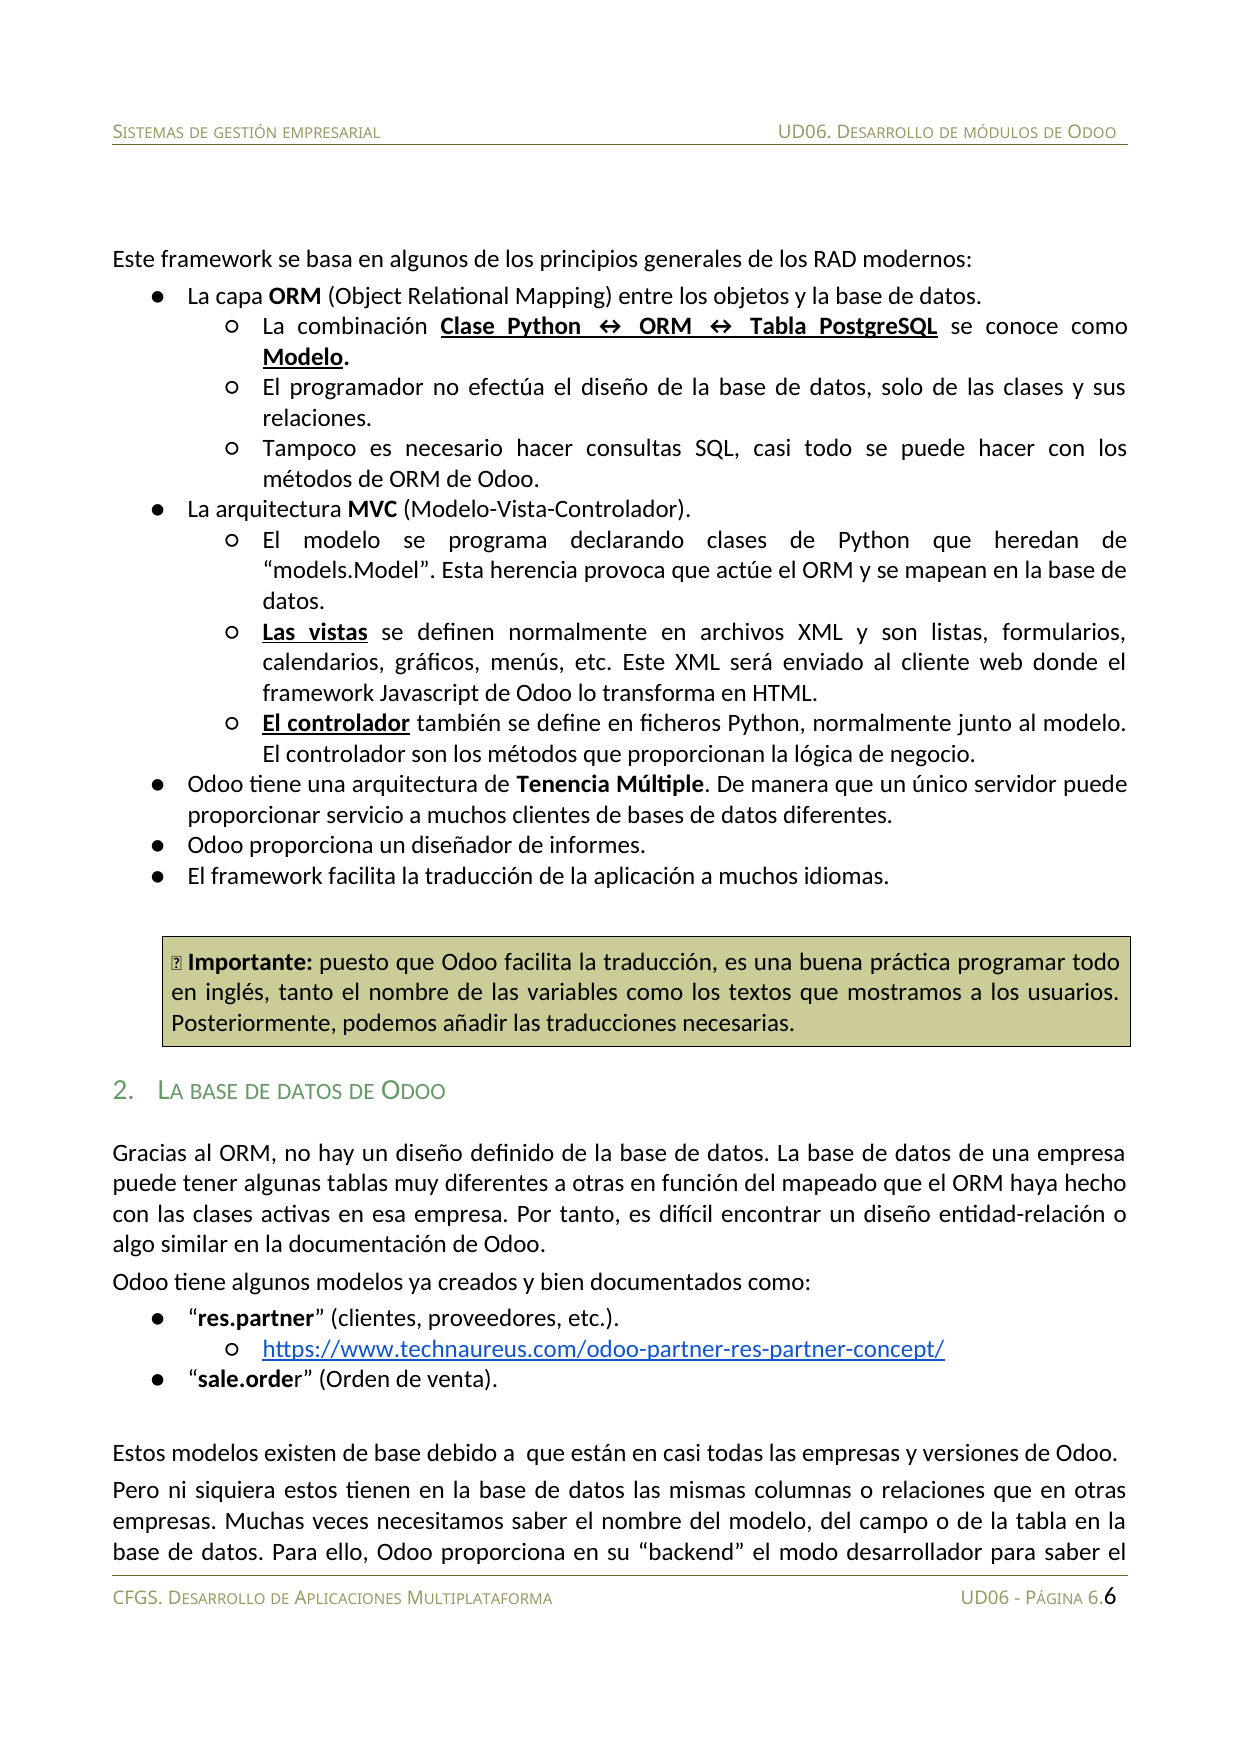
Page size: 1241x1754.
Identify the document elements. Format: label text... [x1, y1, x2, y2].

list “sale.order” (Orden de venta). [150, 1364, 1128, 1394]
text Odoo tiene algunos modelos ya creados y bien documentados como: [112, 1266, 1128, 1296]
list Tampoco es necesario hacer consultas SQL, casi todo se puede hacer con los métodos de ORM de Odoo. [225, 433, 1128, 494]
text Este framework se basa en algunos de los principios generales de los RAD modernos: [112, 243, 1128, 273]
list Odoo tiene una arquitectura de Tenencia Múltiple. De manera que un único servidor puede proporcionar servicio a muchos clientes de bases de datos diferentes. [150, 768, 1128, 829]
text 📖 Importante: puesto que Odoo facilita la traducción, es una buena práctica programar todo en inglés, tanto el nombre de las variables como los textos que mostramos a los usuarios. Posteriormente, podemos añadir las traducciones necesarias. [163, 937, 1130, 1046]
list El controlador también se define en ficheros Python, normalmente junto al modelo. El controlador son los métodos que proporcionan la lógica de negocio. [225, 707, 1128, 768]
text Gracias al ORM, no hay un diseño definido de la base de datos. La base de datos de una empresa puede tener algunas tablas muy diferentes a otras en función del mapeado que el ORM haya hecho con las clases activas en esa empresa. Por tanto, es difícil encontrar un diseño entidad-relación o algo similar en la documentación de Odoo. [112, 1137, 1128, 1259]
list El modelo se programa declarando clases de Python que heredan de “models.Model”. Esta herencia provoca que actúe el ORM y se mapean en la base de datos. [225, 524, 1128, 616]
list https://www.technaureus.com/odoo-partner-res-partner-concept/ [225, 1333, 1128, 1364]
list “res.partner” (clientes, proveedores, etc.). [150, 1303, 1128, 1333]
list El framework facilita la traducción de la aplicación a muchos idiomas. [150, 860, 1128, 890]
list La capa ORM (Object Relational Mapping) entre los objetos y la base de datos. [150, 280, 1128, 311]
list El programador no efectúa el diseño de la base de datos, solo de las clases y sus relaciones. [225, 372, 1128, 433]
text Estos modelos existen de base debido a que están en casi todas las empresas y versiones de Odoo. [112, 1438, 1128, 1468]
subtitle La base de datos de Odoo [112, 1071, 1128, 1107]
list La combinación Clase Python ↔ ORM ↔ Tabla PostgreSQL se conoce como Modelo. [225, 311, 1128, 372]
text Pero ni siquiera estos tienen en la base de datos las mismas columnas o relaciones que en otras empresas. Muchas veces necesitamos saber el nombre del modelo, del campo o de la tabla en la base de datos. Para ello, Odoo proporciona en su “backend” el modo desarrollador para saber el [112, 1474, 1128, 1566]
list Las vistas se definen normalmente en archivos XML y son listas, formularios, calendarios, gráficos, menús, etc. Este XML será enviado al cliente web donde el framework Javascript de Odoo lo transforma en HTML. [225, 616, 1128, 707]
list La arquitectura MVC (Modelo-Vista-Controlador). [150, 494, 1128, 524]
list Odoo proporciona un diseñador de informes. [150, 829, 1128, 860]
